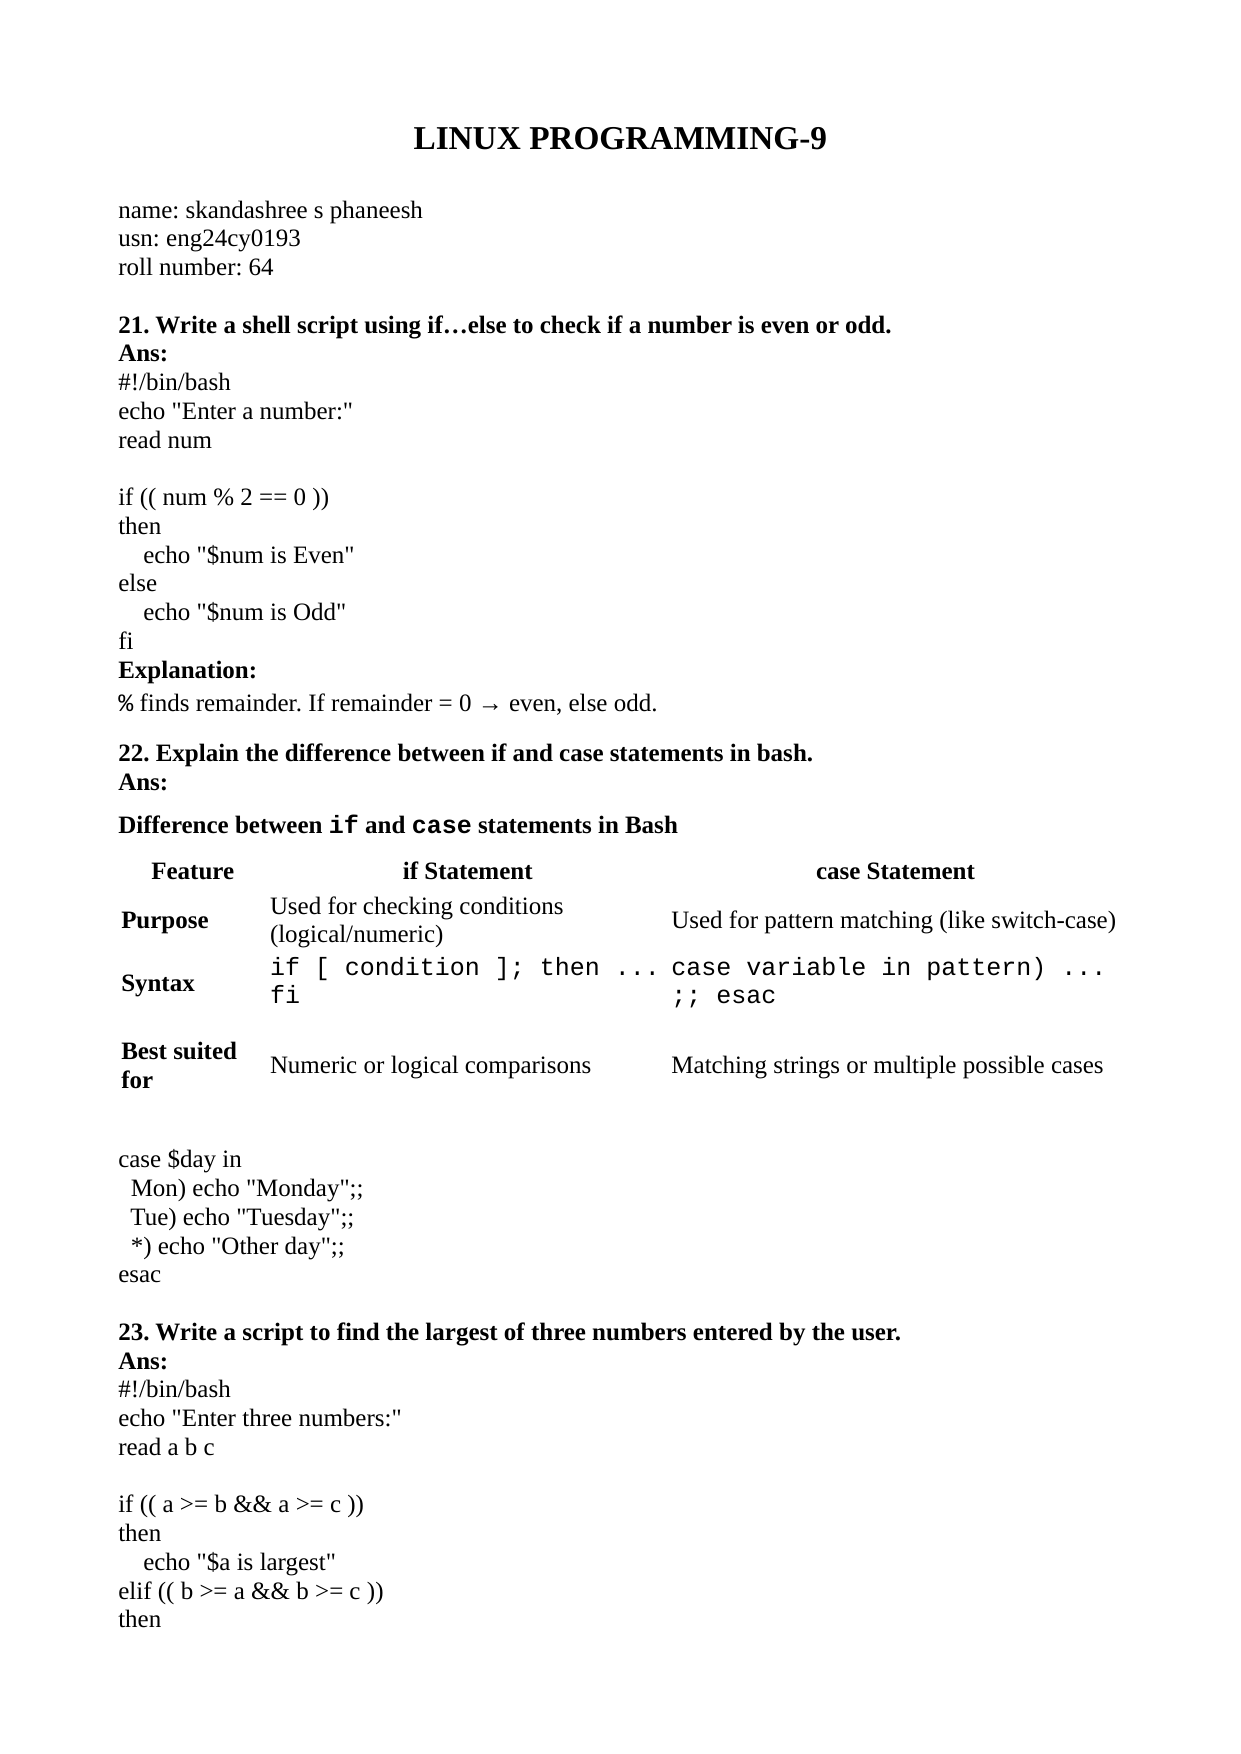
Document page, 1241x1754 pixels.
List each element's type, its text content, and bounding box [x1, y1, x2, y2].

table_cell if [ condition ]; then ... fi [267, 951, 668, 1014]
table_cell Purpose [118, 888, 267, 951]
text LINUX PROGRAMMING-9 [118, 118, 1122, 156]
text Tue) echo "Tuesday";; [118, 1202, 1122, 1231]
text 21. Write a shell script using if…else to check if a number is even or odd. [118, 310, 1122, 338]
text echo "$num is Odd" [118, 597, 1122, 626]
table_cell Best suited for [118, 1014, 267, 1116]
text #!/bin/bash [118, 1374, 1122, 1403]
table_cell Used for checking conditions (logical/numeric) [267, 888, 668, 951]
text then [118, 1518, 1122, 1547]
table_header if Statement [267, 853, 668, 888]
text read a b c [118, 1432, 1122, 1461]
text Mon) echo "Monday";; [118, 1173, 1122, 1202]
table_cell Matching strings or multiple possible cases [668, 1014, 1122, 1116]
text if (( a >= b && a >= c )) [118, 1489, 1122, 1518]
text #!/bin/bash [118, 367, 1122, 396]
text then [118, 511, 1122, 540]
text case $day in [118, 1144, 1122, 1173]
text echo "$a is largest" [118, 1547, 1122, 1576]
text Ans: [118, 1346, 1122, 1374]
table_cell Numeric or logical comparisons [267, 1014, 668, 1116]
text Ans: [118, 338, 1122, 367]
text elif (( b >= a && b >= c )) [118, 1576, 1122, 1604]
text then [118, 1604, 1122, 1633]
text echo "Enter a number:" [118, 396, 1122, 425]
text 23. Write a script to find the largest of three numbers entered by the user. [118, 1317, 1122, 1346]
text usn: eng24cy0193 [118, 223, 1122, 252]
text if (( num % 2 == 0 )) [118, 482, 1122, 511]
text name: skandashree s phaneesh [118, 195, 1122, 223]
text roll number: 64 [118, 252, 1122, 281]
table_cell Syntax [118, 951, 267, 1014]
text esac [118, 1259, 1122, 1288]
table_header Feature [118, 853, 267, 888]
text echo "Enter three numbers:" [118, 1403, 1122, 1432]
text Explanation: % finds remainder. If remainder = 0 → even, else odd. [118, 655, 1122, 719]
text *) echo "Other day";; [118, 1231, 1122, 1259]
table_cell Used for pattern matching (like switch-case) [668, 888, 1122, 951]
table_header case Statement [668, 853, 1122, 888]
text read num [118, 425, 1122, 453]
text echo "$num is Even" [118, 540, 1122, 568]
table_cell case variable in pattern) ... ;; esac [668, 951, 1122, 1014]
text 22. Explain the difference between if and case statements in bash. [118, 738, 1122, 767]
text fi [118, 626, 1122, 655]
text else [118, 568, 1122, 597]
subtitle Difference between if and case statements in Bash [118, 810, 1122, 841]
text Ans: [118, 767, 1122, 795]
